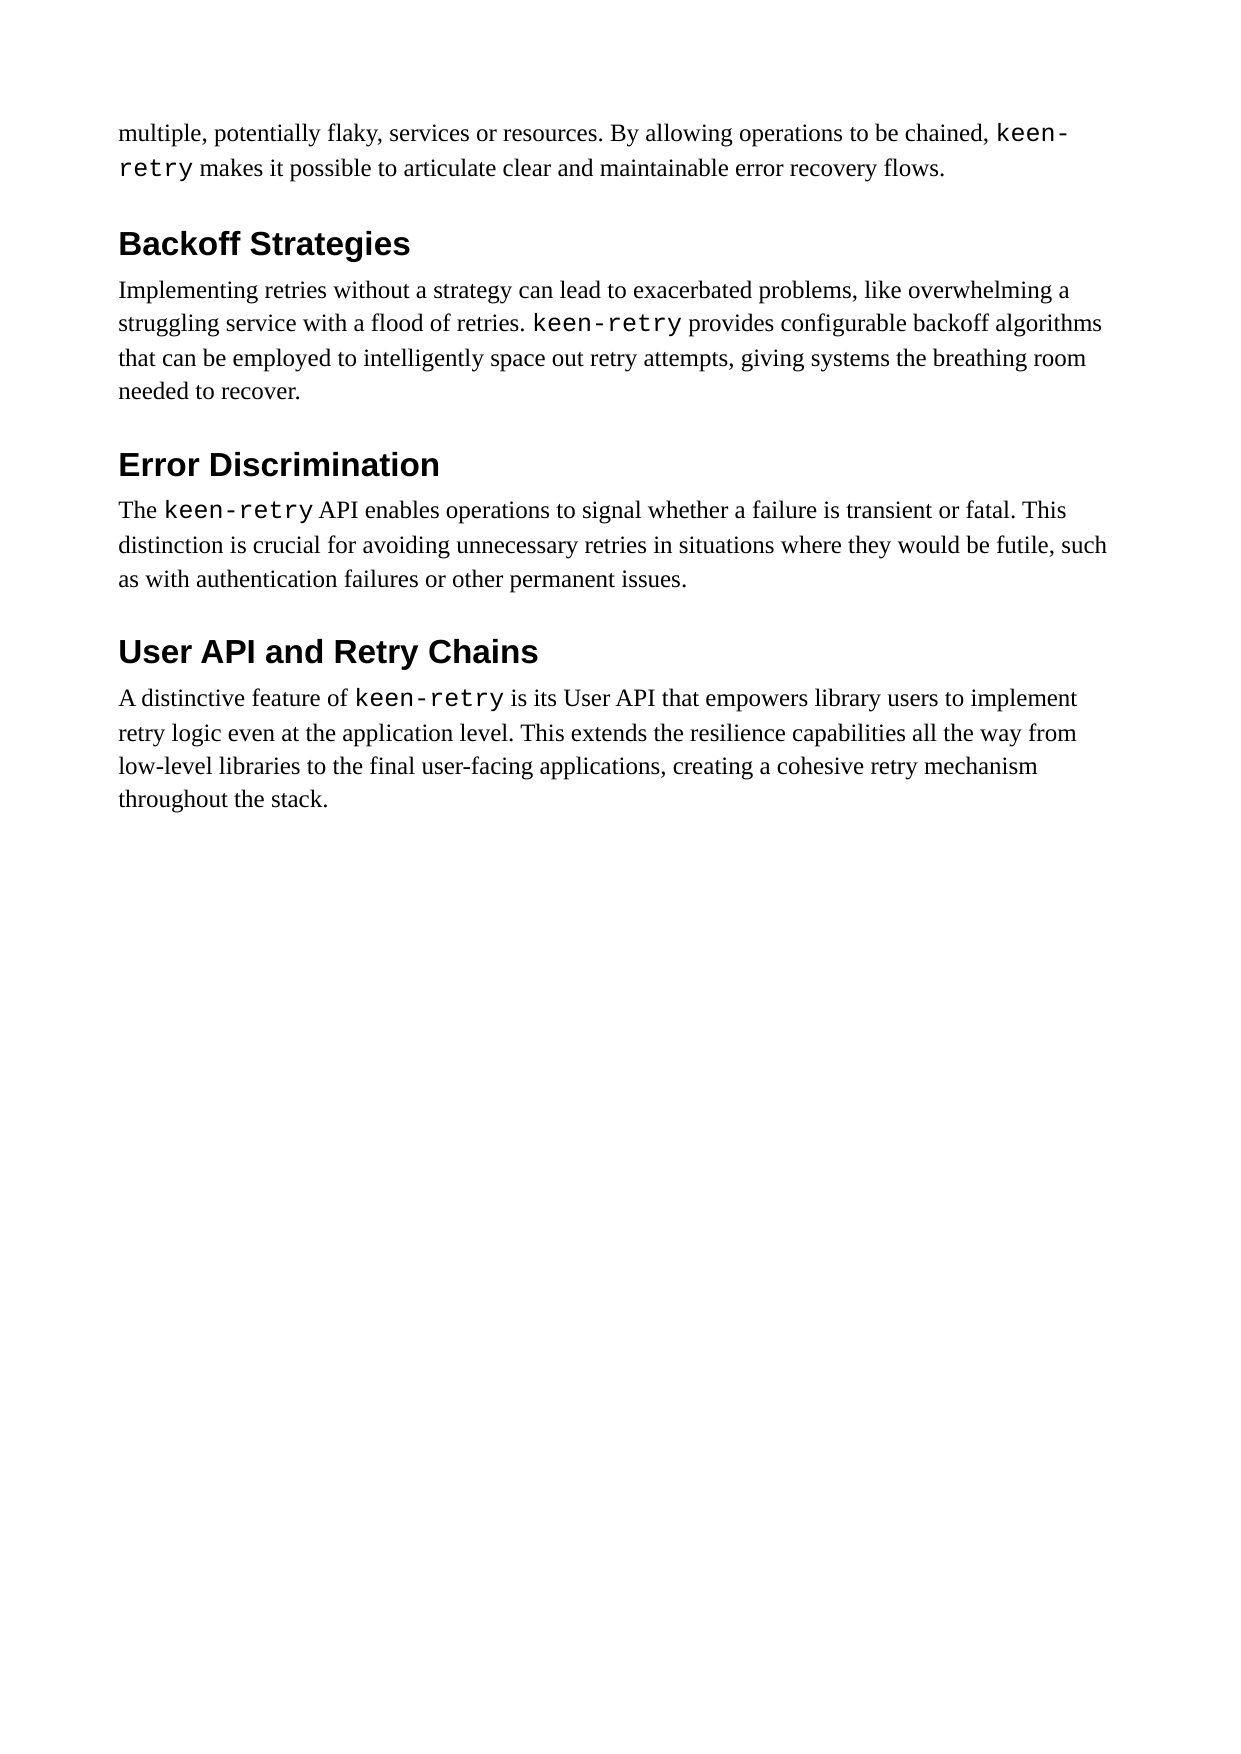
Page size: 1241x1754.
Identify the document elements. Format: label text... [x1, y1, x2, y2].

text A distinctive feature of keen-retry is its User API that empowers library users to implement retry logic even at the application level. This extends the resilience capabilities all the way from low-level libraries to the final user-facing applications, creating a cohesive retry mechanism throughout the stack. [118, 683, 1122, 813]
subtitle Error Discrimination [118, 444, 1122, 483]
text multiple, potentially flaky, services or resources. By allowing operations to be chained, keen-retry makes it possible to articulate clear and maintainable error recovery flows. [118, 118, 1122, 184]
subtitle Backoff Strategies [118, 224, 1122, 262]
subtitle User API and Retry Chains [118, 632, 1122, 671]
text Implementing retries without a strategy can lead to exacerbated problems, like overwhelming a struggling service with a flood of retries. keen-retry provides configurable backoff algorithms that can be employed to intelligently space out retry attempts, giving systems the breathing room needed to recover. [118, 275, 1122, 405]
text The keen-retry API enables operations to signal whether a failure is transient or fatal. This distinction is crucial for avoiding unnecessary retries in situations where they would be futile, such as with authentication failures or other permanent issues. [118, 496, 1122, 592]
